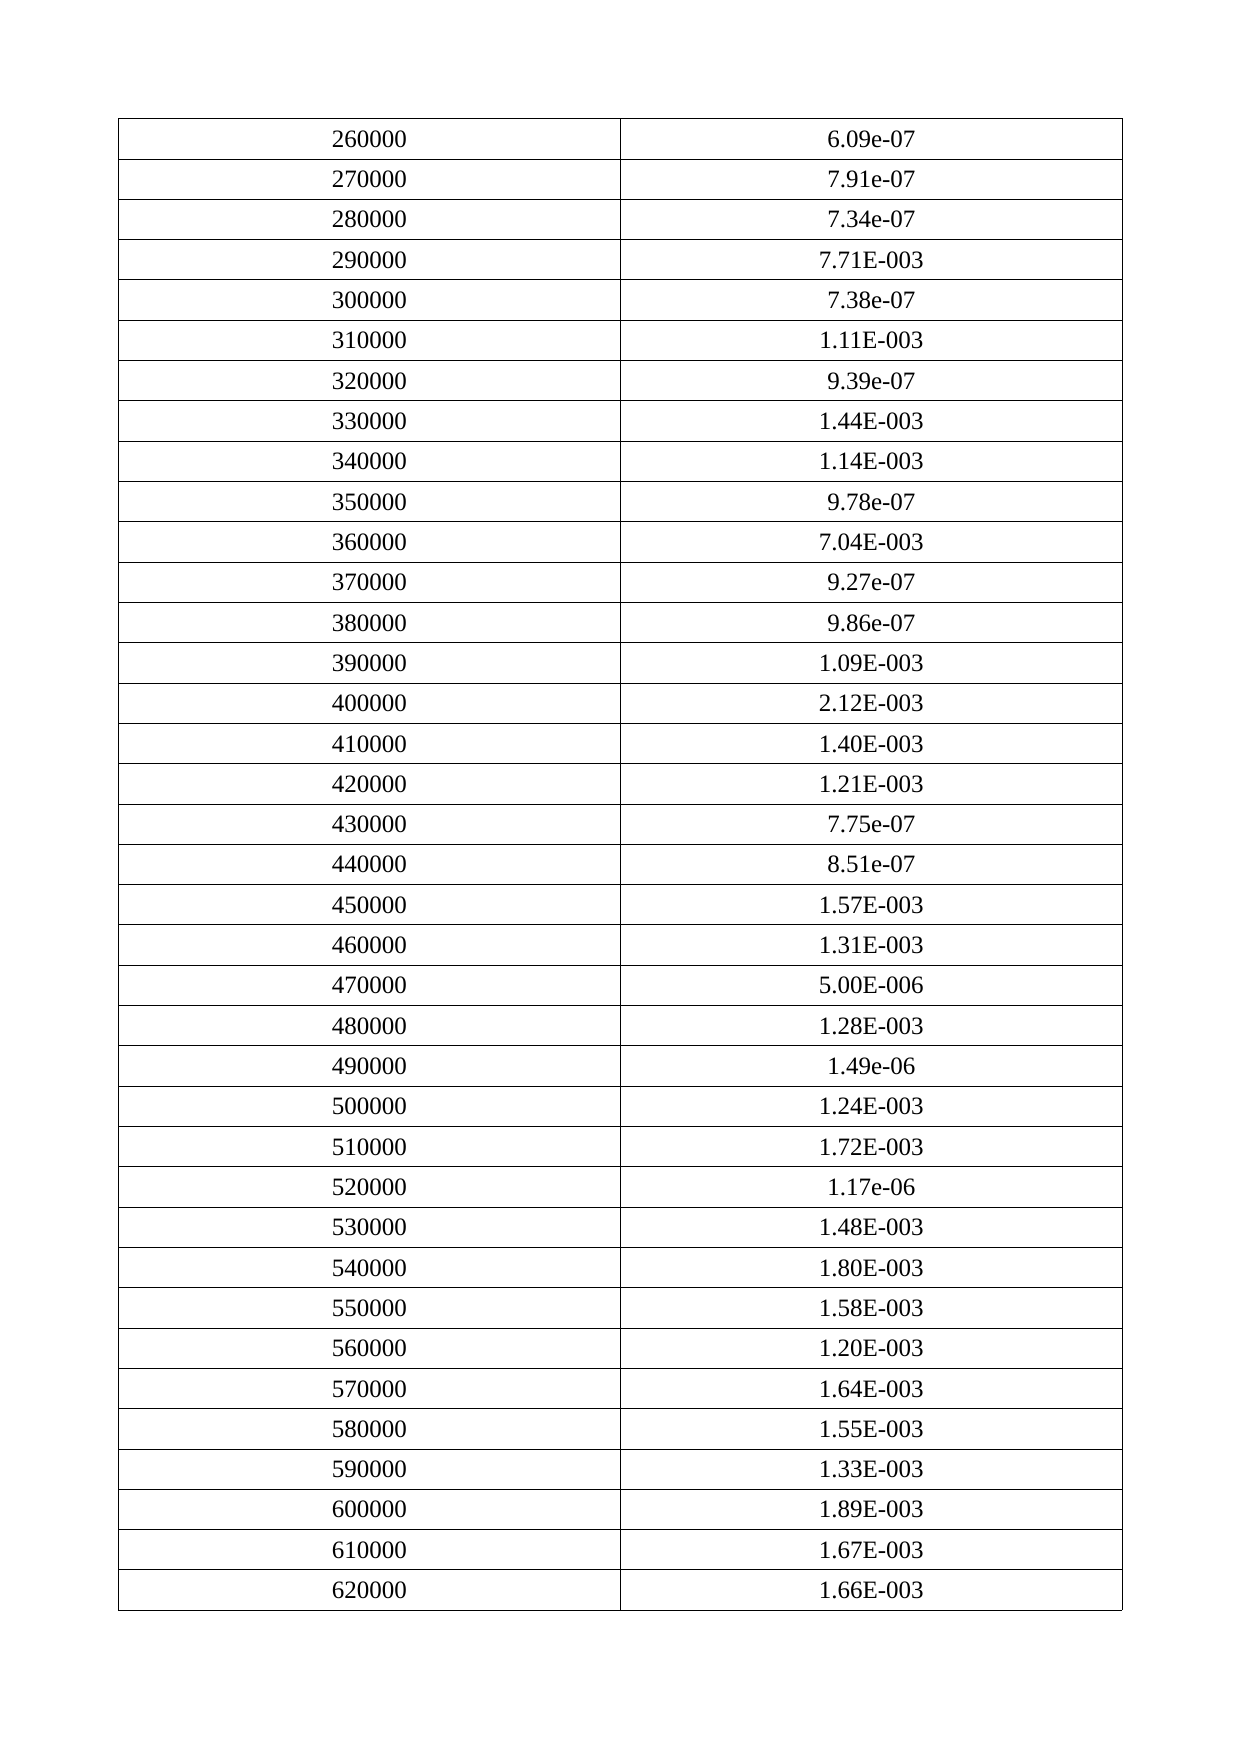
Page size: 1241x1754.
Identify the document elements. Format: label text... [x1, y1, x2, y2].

table_cell 1,24e-003 [621, 1087, 1122, 1126]
table_cell 1,33e-003 [621, 1450, 1122, 1489]
table_cell 1,89e-003 [621, 1490, 1122, 1529]
table_cell 380000 [119, 603, 620, 642]
table_cell 1,31e-003 [621, 925, 1122, 965]
table_cell 1,48e-003 [621, 1208, 1122, 1247]
table_cell 1,14e-003 [621, 442, 1122, 481]
table_cell 520000 [119, 1167, 620, 1207]
table_cell 7.34e-07 [621, 200, 1122, 239]
table_cell 1,66e-003 [621, 1570, 1122, 1610]
table_cell 430000 [119, 805, 620, 844]
table_cell 300000 [119, 280, 620, 320]
table_cell 320000 [119, 361, 620, 400]
table_cell 510000 [119, 1127, 620, 1166]
table_cell 6.09e-07 [621, 119, 1122, 158]
table_cell 1.17e-06 [621, 1167, 1122, 1207]
table_cell 1,58e-003 [621, 1288, 1122, 1327]
table_cell 390000 [119, 643, 620, 682]
table_cell 7.75e-07 [621, 805, 1122, 844]
table_cell 7,04e-003 [621, 522, 1122, 562]
table_cell 7.38e-07 [621, 280, 1122, 320]
table_cell 310000 [119, 321, 620, 360]
table_cell 490000 [119, 1046, 620, 1086]
table_cell 1,72e-003 [621, 1127, 1122, 1166]
table_cell 550000 [119, 1288, 620, 1327]
table_cell 500000 [119, 1087, 620, 1126]
table_cell 330000 [119, 401, 620, 441]
table_cell 450000 [119, 885, 620, 924]
table_cell 460000 [119, 925, 620, 965]
table_cell 5,00e-006 [621, 966, 1122, 1005]
table_cell 410000 [119, 724, 620, 763]
table_cell 360000 [119, 522, 620, 562]
table_cell 1,55e-003 [621, 1409, 1122, 1448]
table_cell 370000 [119, 563, 620, 602]
table_cell 400000 [119, 684, 620, 723]
table_cell 270000 [119, 160, 620, 199]
table_cell 580000 [119, 1409, 620, 1448]
table_cell 590000 [119, 1450, 620, 1489]
table_cell 530000 [119, 1208, 620, 1247]
table_cell 440000 [119, 845, 620, 884]
table_cell 1,20e-003 [621, 1329, 1122, 1368]
table_cell 1,21e-003 [621, 764, 1122, 803]
table_cell 1,67e-003 [621, 1530, 1122, 1569]
table_cell 570000 [119, 1369, 620, 1408]
table_cell 1.49e-06 [621, 1046, 1122, 1086]
table_cell 1,80e-003 [621, 1248, 1122, 1287]
table_cell 350000 [119, 482, 620, 521]
table_cell 600000 [119, 1490, 620, 1529]
table_cell 1,44e-003 [621, 401, 1122, 441]
table_cell 1,28e-003 [621, 1006, 1122, 1045]
table_cell 620000 [119, 1570, 620, 1610]
table_cell 260000 [119, 119, 620, 158]
table_cell 7.91e-07 [621, 160, 1122, 199]
table_cell 7,71e-003 [621, 240, 1122, 279]
table_cell 1,40e-003 [621, 724, 1122, 763]
table_cell 420000 [119, 764, 620, 803]
table_cell 1,11e-003 [621, 321, 1122, 360]
table_cell 1,64e-003 [621, 1369, 1122, 1408]
table_cell 280000 [119, 200, 620, 239]
table_cell 290000 [119, 240, 620, 279]
table_cell 9.86e-07 [621, 603, 1122, 642]
table_cell 8.51e-07 [621, 845, 1122, 884]
table_cell 9.78e-07 [621, 482, 1122, 521]
table_cell 9.27e-07 [621, 563, 1122, 602]
table_cell 1,09e-003 [621, 643, 1122, 682]
table_cell 470000 [119, 966, 620, 1005]
table_cell 1,57e-003 [621, 885, 1122, 924]
table_cell 2,12e-003 [621, 684, 1122, 723]
table_cell 480000 [119, 1006, 620, 1045]
table_cell 560000 [119, 1329, 620, 1368]
table_cell 9.39e-07 [621, 361, 1122, 400]
table_cell 540000 [119, 1248, 620, 1287]
table_cell 610000 [119, 1530, 620, 1569]
table_cell 340000 [119, 442, 620, 481]
